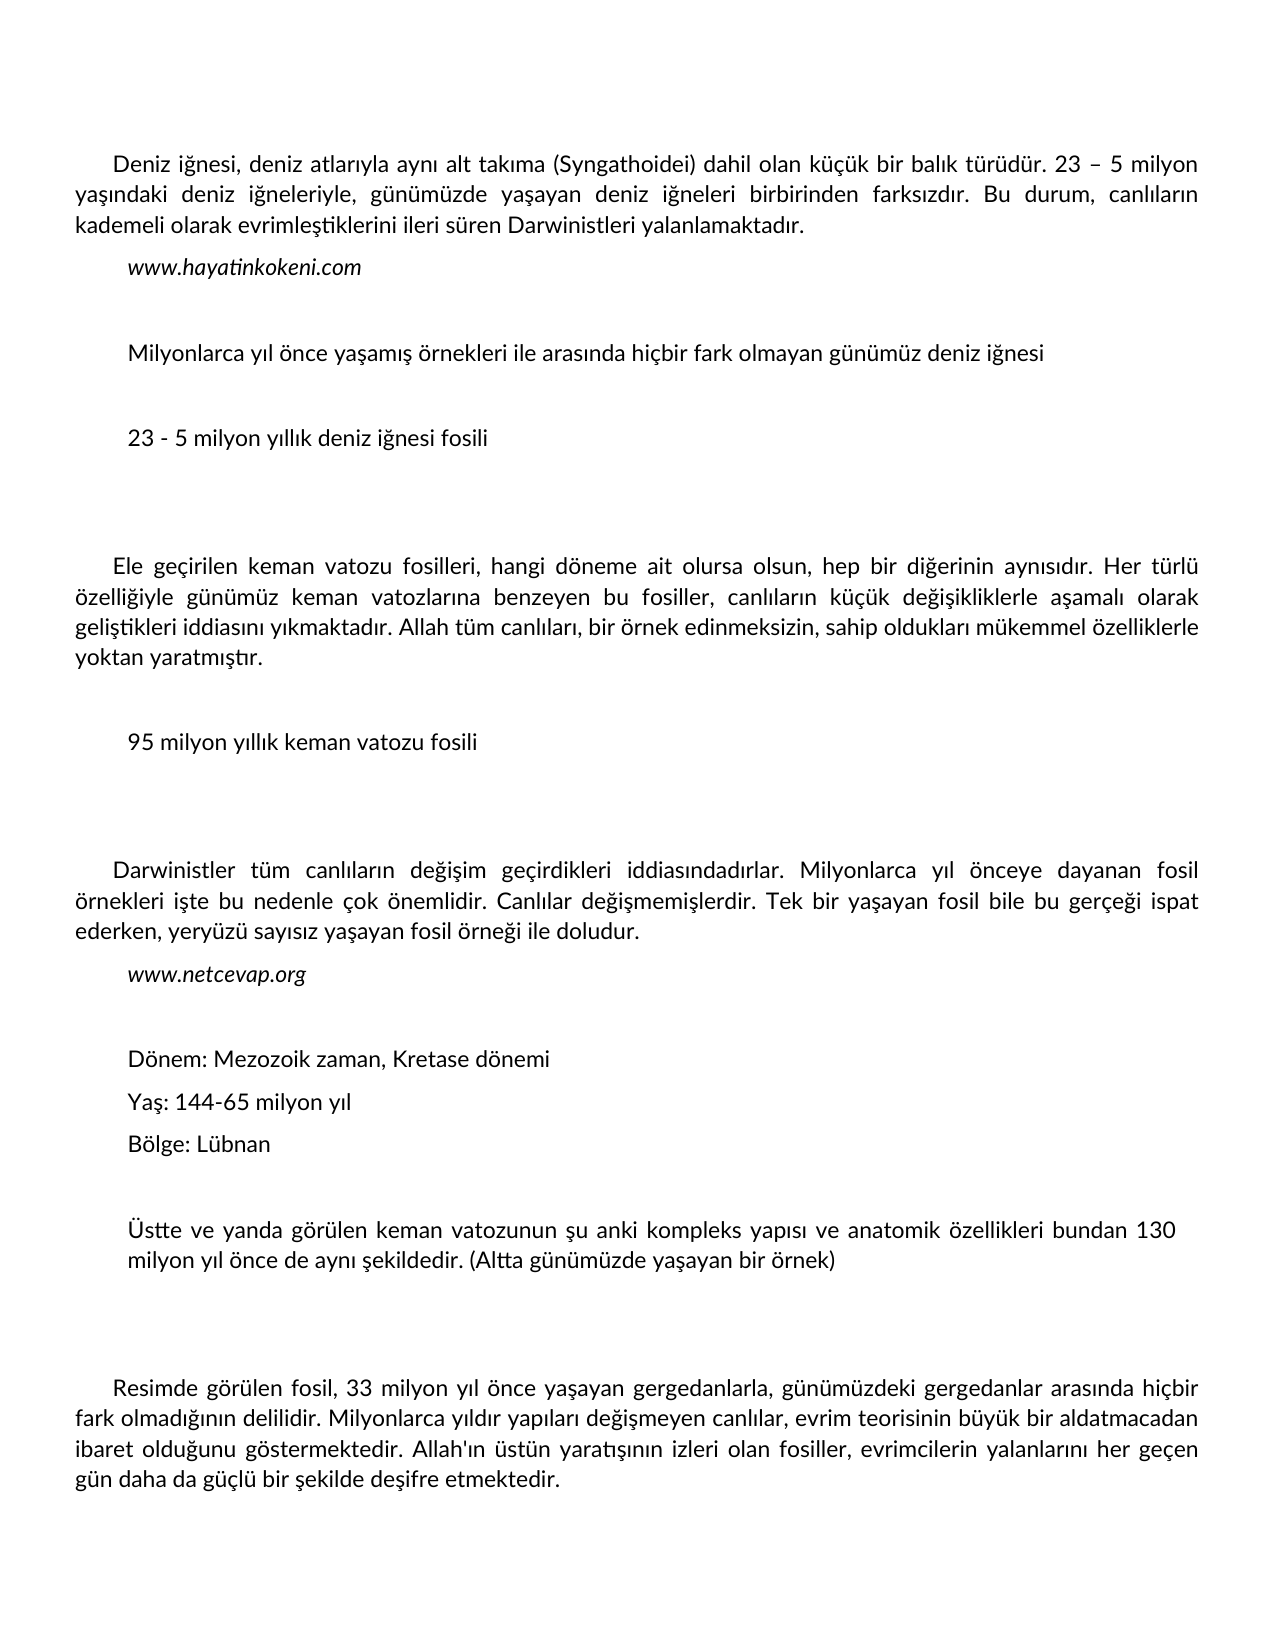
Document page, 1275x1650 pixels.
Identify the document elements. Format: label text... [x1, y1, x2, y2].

text Yaş: 144-65 milyon yıl [127, 1087, 1177, 1115]
text Ele geçirilen keman vatozu fosilleri, hangi döneme ait olursa olsun, hep bir diğerinin aynısıdır. Her türlü özelliğiyle günümüz keman vatozlarına benzeyen bu fosiller, canlıların küçük değişikliklerle aşamalı olarak geliştikleri iddiasını yıkmaktadır. Allah tüm canlıları, bir örnek edinmeksizin, sahip oldukları mükemmel özelliklerle yoktan yaratmıştır. [75, 552, 1200, 670]
text Darwinistler tüm canlıların değişim geçirdikleri iddiasındadırlar. Milyonlarca yıl önceye dayanan fosil örnekleri işte bu nedenle çok önemlidir. Canlılar değişmemişlerdir. Tek bir yaşayan fosil bile bu gerçeği ispat ederken, yeryüzü sayısız yaşayan fosil örneği ile doludur. [75, 856, 1200, 944]
text Dönem: Mezozoik zaman, Kretase dönemi [127, 1045, 1177, 1072]
text Deniz iğnesi, deniz atlarıyla aynı alt takıma (Syngathoidei) dahil olan küçük bir balık türüdür. 23 – 5 milyon yaşındaki deniz iğneleriyle, günümüzde yaşayan deniz iğneleri birbirinden farksızdır. Bu durum, canlıların kademeli olarak evrimleştiklerini ileri süren Darwinistleri yalanlamaktadır. [75, 150, 1200, 238]
text www.hayatinkokeni.com [127, 253, 1177, 281]
text Bölge: Lübnan [127, 1130, 1177, 1158]
text Milyonlarca yıl önce yaşamış örnekleri ile arasında hiçbir fark olmayan günümüz deniz iğnesi [127, 338, 1177, 366]
text 23 - 5 milyon yıllık deniz iğnesi fosili [127, 424, 1177, 451]
text www.netcevap.org [127, 959, 1177, 987]
text Resimde görülen fosil, 33 milyon yıl önce yaşayan gergedanlarla, günümüzdeki gergedanlar arasında hiçbir fark olmadığının delilidir. Milyonlarca yıldır yapıları değişmeyen canlılar, evrim teorisinin büyük bir aldatmacadan ibaret olduğunu göstermektedir. Allah'ın üstün yaratışının izleri olan fosiller, evrimcilerin yalanlarını her geçen gün daha da güçlü bir şekilde deşifre etmektedir. [75, 1374, 1200, 1492]
text Üstte ve yanda görülen keman vatozunun şu anki kompleks yapısı ve anatomik özellikleri bundan 130 milyon yıl önce de aynı şekildedir. (Altta günümüzde yaşayan bir örnek) [127, 1216, 1177, 1273]
text 95 milyon yıllık keman vatozu fosili [127, 728, 1177, 756]
